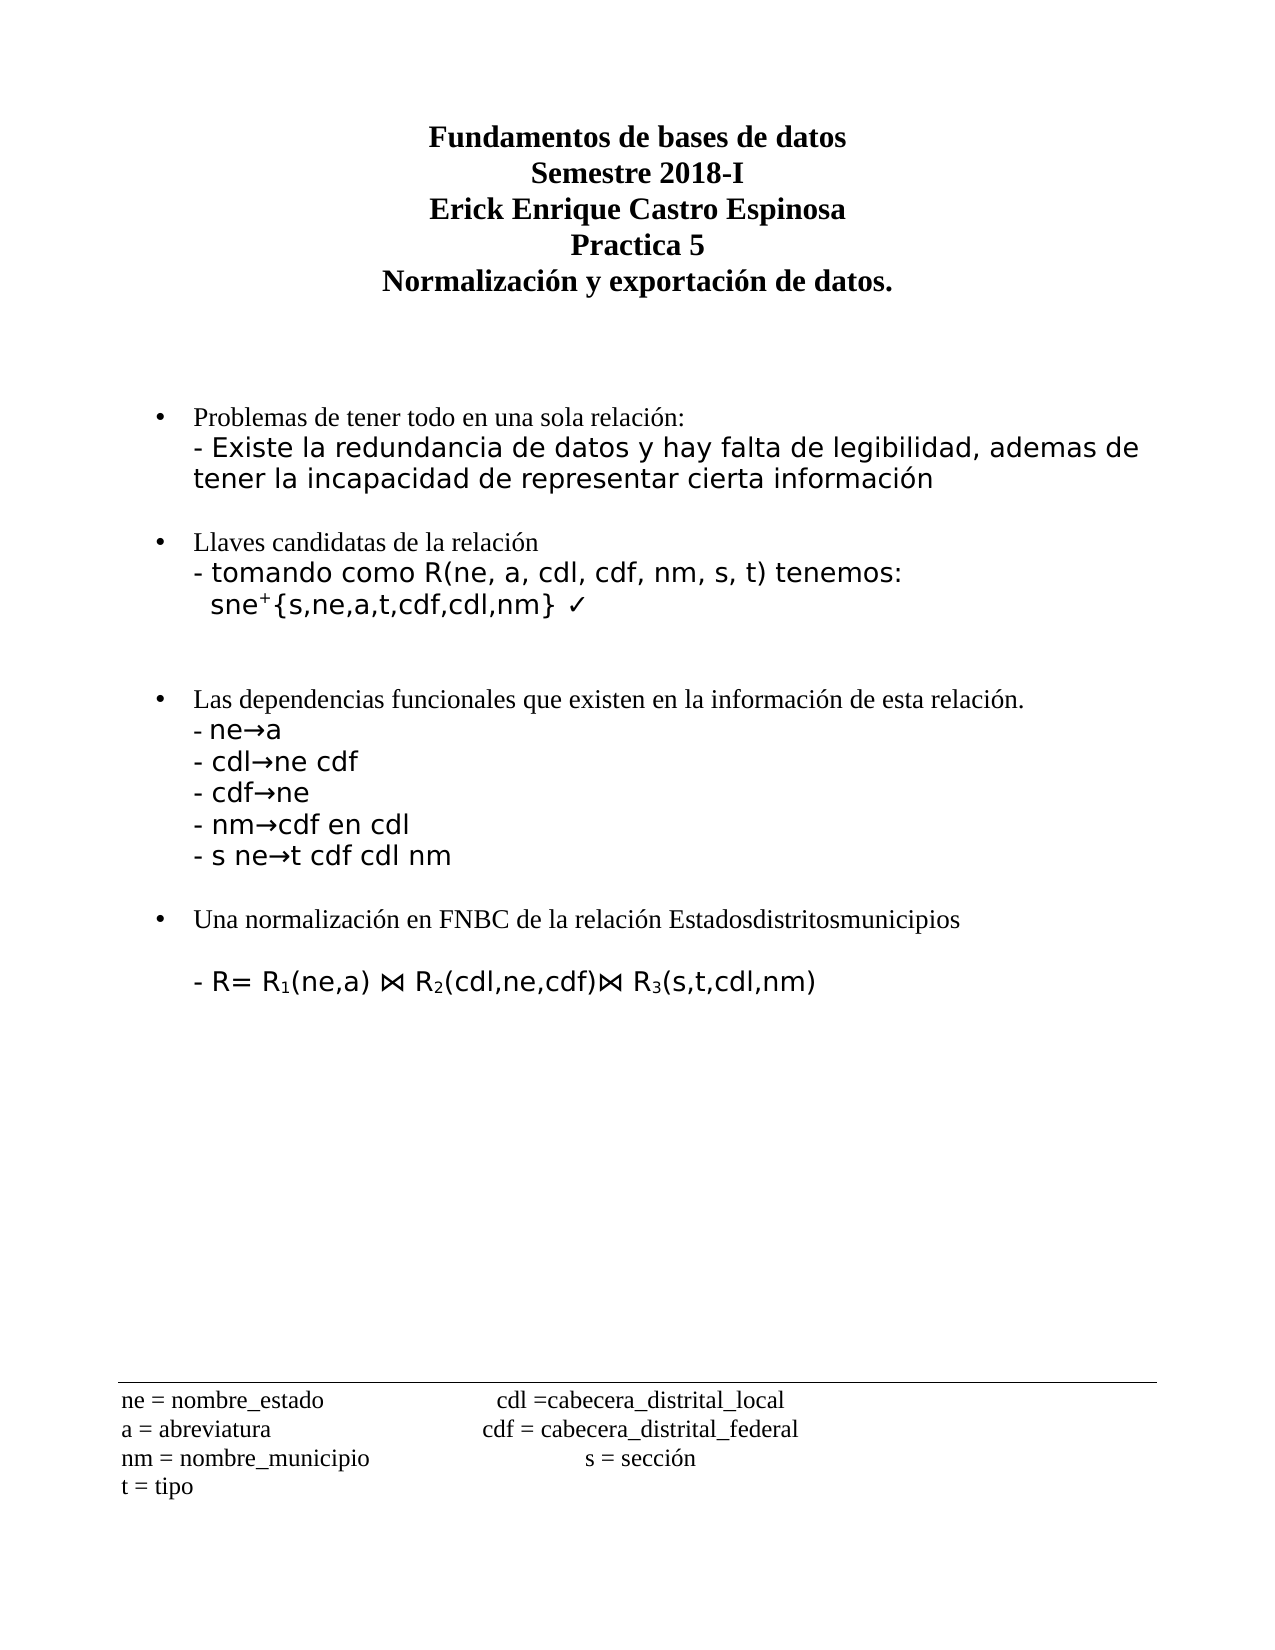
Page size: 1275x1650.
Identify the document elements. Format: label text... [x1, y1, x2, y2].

list - tomando como R(ne, a, cdl, cdf, nm, s, t) tenemos: [156, 558, 1157, 589]
list Llaves candidatas de la relación [156, 526, 1157, 558]
list Las dependencias funcionales que existen en la información de esta relación. [156, 683, 1157, 714]
list - R= R1(ne,a) ⋈ R2(cdl,ne,cdf)⋈ R3(s,t,cdl,nm) [156, 966, 1157, 997]
list - Existe la redundancia de datos y hay falta de legibilidad, ademas de tener la incapacidad de representar cierta información [156, 432, 1157, 495]
list - cdl→ne cdf [156, 746, 1157, 778]
list Una normalización en FNBC de la relación Estadosdistritosmunicipios [156, 903, 1157, 935]
text Fundamentos de bases de datos [118, 118, 1157, 154]
list - s ne→t cdf cdl nm [156, 841, 1157, 872]
list sne+{s,ne,a,t,cdf,cdl,nm} ✓ [156, 589, 1157, 621]
list - nm→cdf en cdl [156, 809, 1157, 841]
list - ne→a [156, 714, 1157, 746]
text Normalización y exportación de datos. [118, 262, 1157, 298]
list Problemas de tener todo en una sola relación: [156, 401, 1157, 432]
text Erick Enrique Castro Espinosa [118, 190, 1157, 226]
text Semestre 2018-I [118, 154, 1157, 190]
text Practica 5 [118, 226, 1157, 262]
list - cdf→ne [156, 778, 1157, 809]
